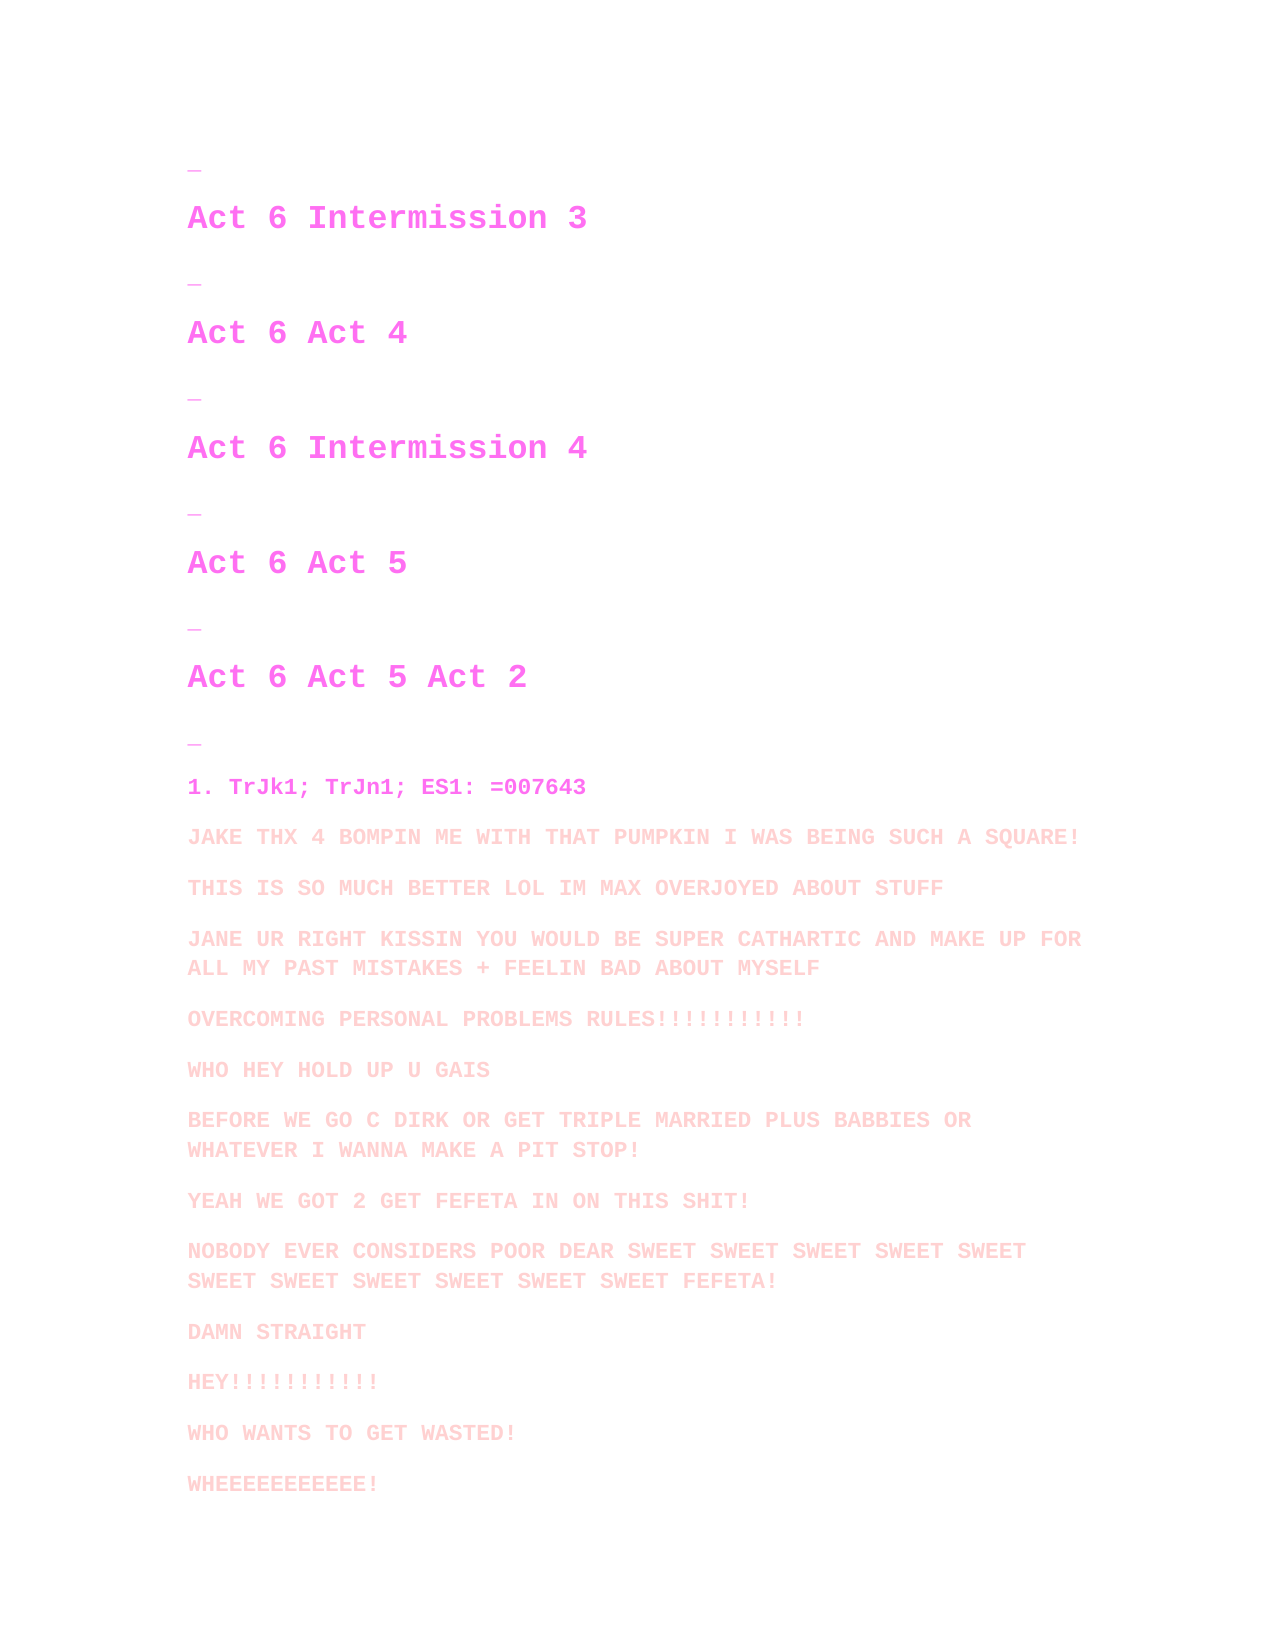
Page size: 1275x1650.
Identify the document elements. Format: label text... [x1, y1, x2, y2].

text BEFORE WE GO C DIRK OR GET TRIPLE MARRIED PLUS BABBIES OR WHATEVER I WANNA MAKE A PIT STOP! [187, 1109, 1087, 1164]
text DAMN STRAIGHT [187, 1320, 1087, 1346]
text HEY!!!!!!!!!!! [187, 1371, 1087, 1397]
text WHEEEEEEEEEEE! [187, 1472, 1087, 1498]
text NOBODY EVER CONSIDERS POOR DEAR SWEET SWEET SWEET SWEET SWEET SWEET SWEET SWEET SWEET SWEET SWEET FEFETA! [187, 1240, 1087, 1295]
text JAKE THX 4 BOMPIN ME WITH THAT PUMPKIN I WAS BEING SUCH A SQUARE! [187, 826, 1087, 852]
text Act 6 Intermission 3 [187, 201, 1087, 238]
text JANE UR RIGHT KISSIN YOU WOULD BE SUPER CATHARTIC AND MAKE UP FOR ALL MY PAST MISTAKES + FEELIN BAD ABOUT MYSELF [187, 927, 1087, 983]
text Act 6 Intermission 4 [187, 430, 1087, 468]
text _ [187, 495, 1087, 521]
text Act 6 Act 5 [187, 545, 1087, 583]
text _ [187, 724, 1087, 750]
text Act 6 Act 4 [187, 316, 1087, 353]
text 1. TrJk1; TrJn1; ES1: =007643 [187, 775, 1087, 801]
text _ [187, 609, 1087, 636]
text Act 6 Act 5 Act 2 [187, 660, 1087, 698]
text WHO WANTS TO GET WASTED! [187, 1421, 1087, 1447]
text THIS IS SO MUCH BETTER LOL IM MAX OVERJOYED ABOUT STUFF [187, 876, 1087, 902]
text _ [187, 265, 1087, 291]
text YEAH WE GOT 2 GET FEFETA IN ON THIS SHIT! [187, 1189, 1087, 1215]
text WHO HEY HOLD UP U GAIS [187, 1058, 1087, 1084]
text OVERCOMING PERSONAL PROBLEMS RULES!!!!!!!!!!! [187, 1007, 1087, 1033]
text _ [187, 150, 1087, 176]
text _ [187, 380, 1087, 406]
